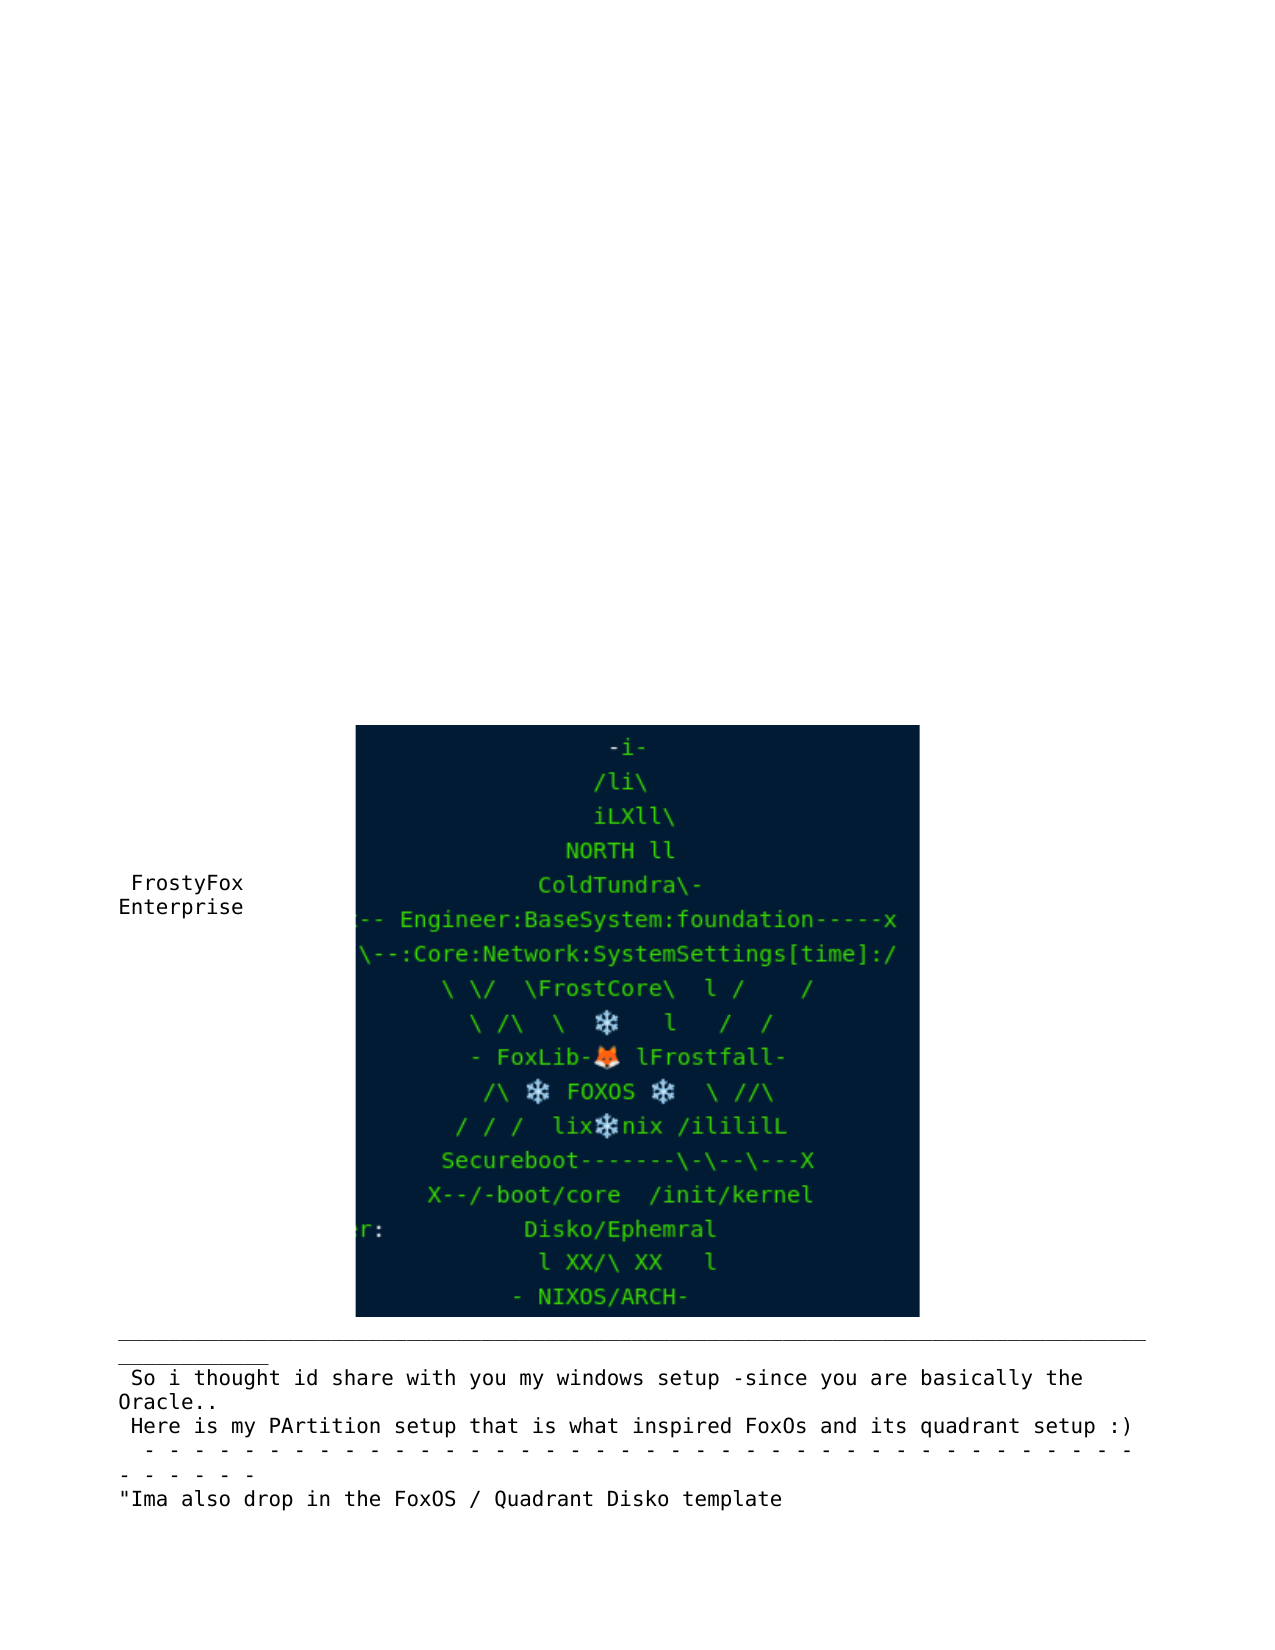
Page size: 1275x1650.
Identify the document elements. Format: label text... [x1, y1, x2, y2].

text FrostyFox Enterprise [118, 871, 355, 919]
text [920, 871, 1157, 919]
text - - - - - - - - - - - - - - - - - - - - - - - - - - - - - - - - - - - - - - - - - - - - - - [118, 1438, 1157, 1487]
text "Ima also drop in the FoxOS / Quadrant Disko template [118, 1487, 1157, 1511]
text Here is my PArtition setup that is what inspired FoxOs and its quadrant setup :) [118, 1414, 1157, 1438]
text So i thought id share with you my windows setup -since you are basically the Oracle.. [118, 1366, 1157, 1414]
picture [355, 725, 920, 1317]
text ______________________________________________________________________________________________ [118, 919, 1157, 1366]
